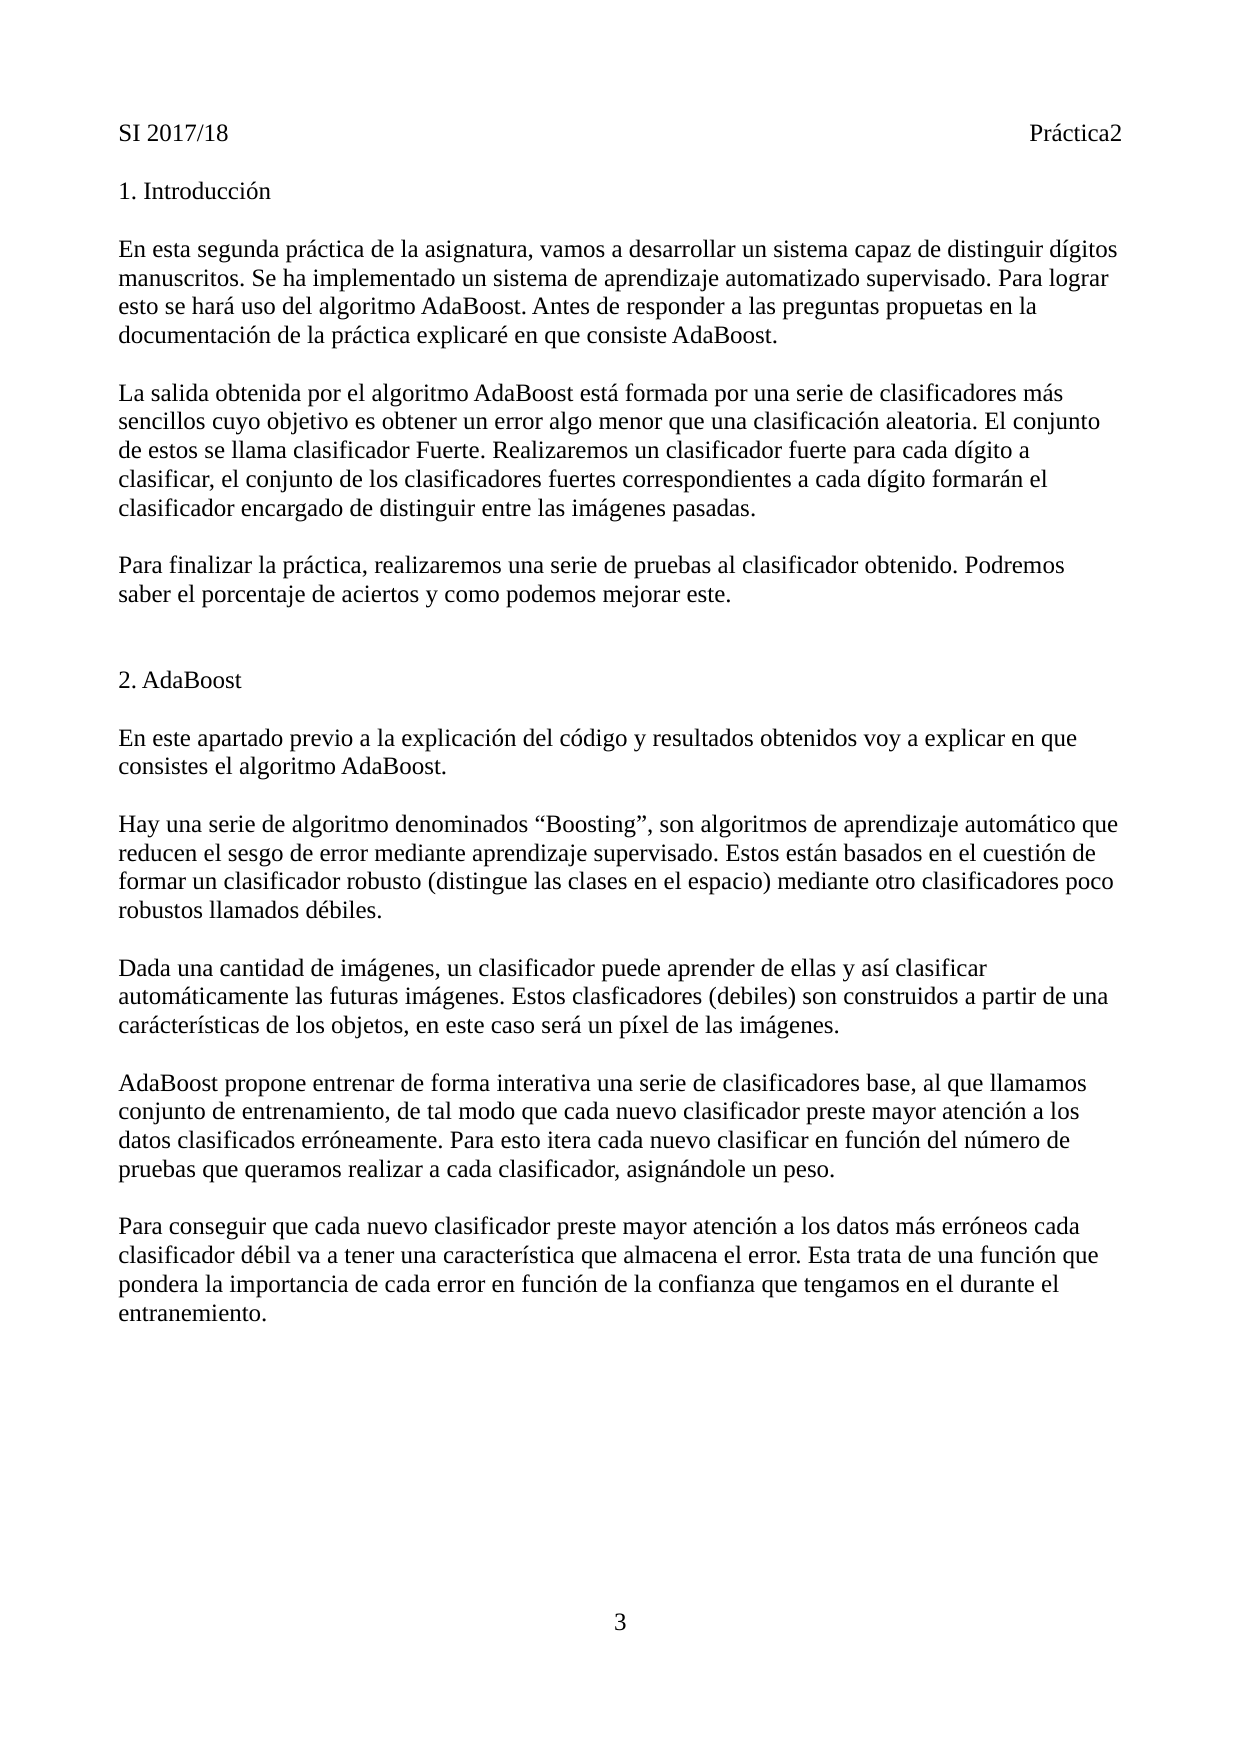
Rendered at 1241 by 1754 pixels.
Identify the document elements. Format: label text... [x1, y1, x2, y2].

text Dada una cantidad de imágenes, un clasificador puede aprender de ellas y así clasificar automáticamente las futuras imágenes. Estos clasficadores (debiles) son construidos a partir de una carácterísticas de los objetos, en este caso será un píxel de las imágenes. [118, 953, 1122, 1039]
text En este apartado previo a la explicación del código y resultados obtenidos voy a explicar en que consistes el algoritmo AdaBoost. [118, 723, 1122, 780]
text En esta segunda práctica de la asignatura, vamos a desarrollar un sistema capaz de distinguir dígitos manuscritos. Se ha implementado un sistema de aprendizaje automatizado supervisado. Para lograr esto se hará uso del algoritmo AdaBoost. Antes de responder a las preguntas propuetas en la documentación de la práctica explicaré en que consiste AdaBoost. [118, 234, 1122, 349]
text La salida obtenida por el algoritmo AdaBoost está formada por una serie de clasificadores más sencillos cuyo objetivo es obtener un error algo menor que una clasificación aleatoria. El conjunto de estos se llama clasificador Fuerte. Realizaremos un clasificador fuerte para cada dígito a clasificar, el conjunto de los clasificadores fuertes correspondientes a cada dígito formarán el clasificador encargado de distinguir entre las imágenes pasadas. [118, 378, 1122, 521]
text Para finalizar la práctica, realizaremos una serie de pruebas al clasificador obtenido. Podremos saber el porcentaje de aciertos y como podemos mejorar este. [118, 550, 1122, 608]
text 1. Introducción [118, 176, 1122, 205]
text 2. AdaBoost [118, 665, 1122, 694]
text Hay una serie de algoritmo denominados “Boosting”, son algoritmos de aprendizaje automático que reducen el sesgo de error mediante aprendizaje supervisado. Estos están basados en el cuestión de formar un clasificador robusto (distingue las clases en el espacio) mediante otro clasificadores poco robustos llamados débiles. [118, 809, 1122, 924]
text Para conseguir que cada nuevo clasificador preste mayor atención a los datos más erróneos cada clasificador débil va a tener una característica que almacena el error. Esta trata de una función que pondera la importancia de cada error en función de la confianza que tengamos en el durante el entranemiento. [118, 1211, 1122, 1326]
text AdaBoost propone entrenar de forma interativa una serie de clasificadores base, al que llamamos conjunto de entrenamiento, de tal modo que cada nuevo clasificador preste mayor atención a los datos clasificados erróneamente. Para esto itera cada nuevo clasificar en función del número de pruebas que queramos realizar a cada clasificador, asignándole un peso. [118, 1068, 1122, 1183]
